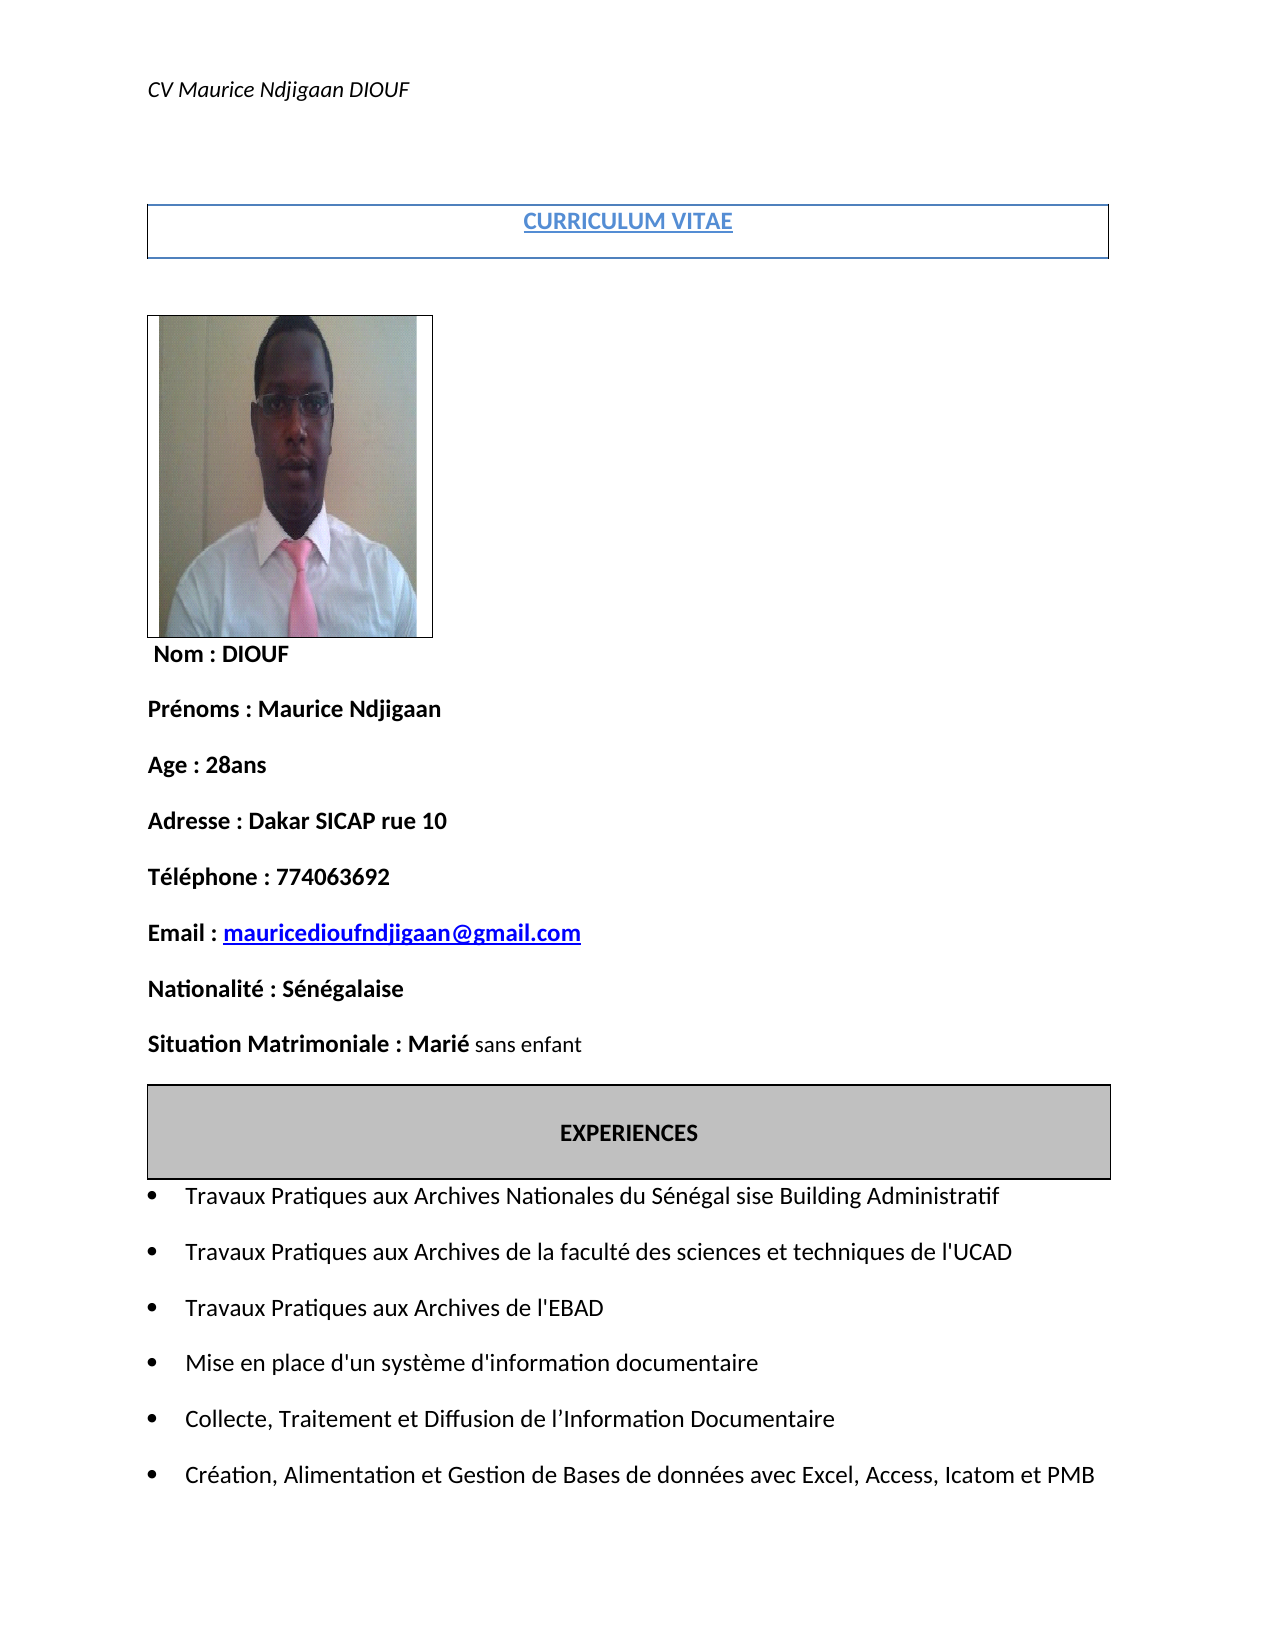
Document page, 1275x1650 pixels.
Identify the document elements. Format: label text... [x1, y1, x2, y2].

table_header [417, 316, 432, 637]
text Nom : DIOUF [148, 638, 1127, 668]
list Travaux Pratiques aux Archives de la faculté des sciences et techniques de l'UCAD [148, 1236, 1127, 1266]
picture [159, 316, 417, 637]
list Collecte, Traitement et Diffusion de l’Information Documentaire [148, 1403, 1127, 1434]
text Téléphone : 774063692 [148, 861, 1127, 892]
list Mise en place d'un système d'information documentaire [148, 1348, 1127, 1378]
text Nationalité : Sénégalaise [148, 973, 1127, 1003]
list Création, Alimentation et Gestion de Bases de données avec Excel, Access, Icatom et PMB [148, 1459, 1127, 1490]
text Situation Matrimoniale : Marié sans enfant [148, 1028, 1127, 1059]
table_header EXPERIENCES [148, 1086, 1110, 1178]
text Adresse : Dakar SICAP rue 10 [148, 805, 1127, 836]
text Age : 28ans [148, 749, 1127, 780]
text Prénoms : Maurice Ndjigaan [148, 693, 1127, 724]
table_header CURRICULUM VITAE [148, 206, 1108, 257]
list Travaux Pratiques aux Archives de l'EBAD [148, 1292, 1127, 1322]
text Email : mauricedioufndjigaan@gmail.com [148, 917, 1127, 947]
table_header [148, 316, 159, 637]
list Travaux Pratiques aux Archives Nationales du Sénégal sise Building Administratif [148, 1180, 1127, 1211]
